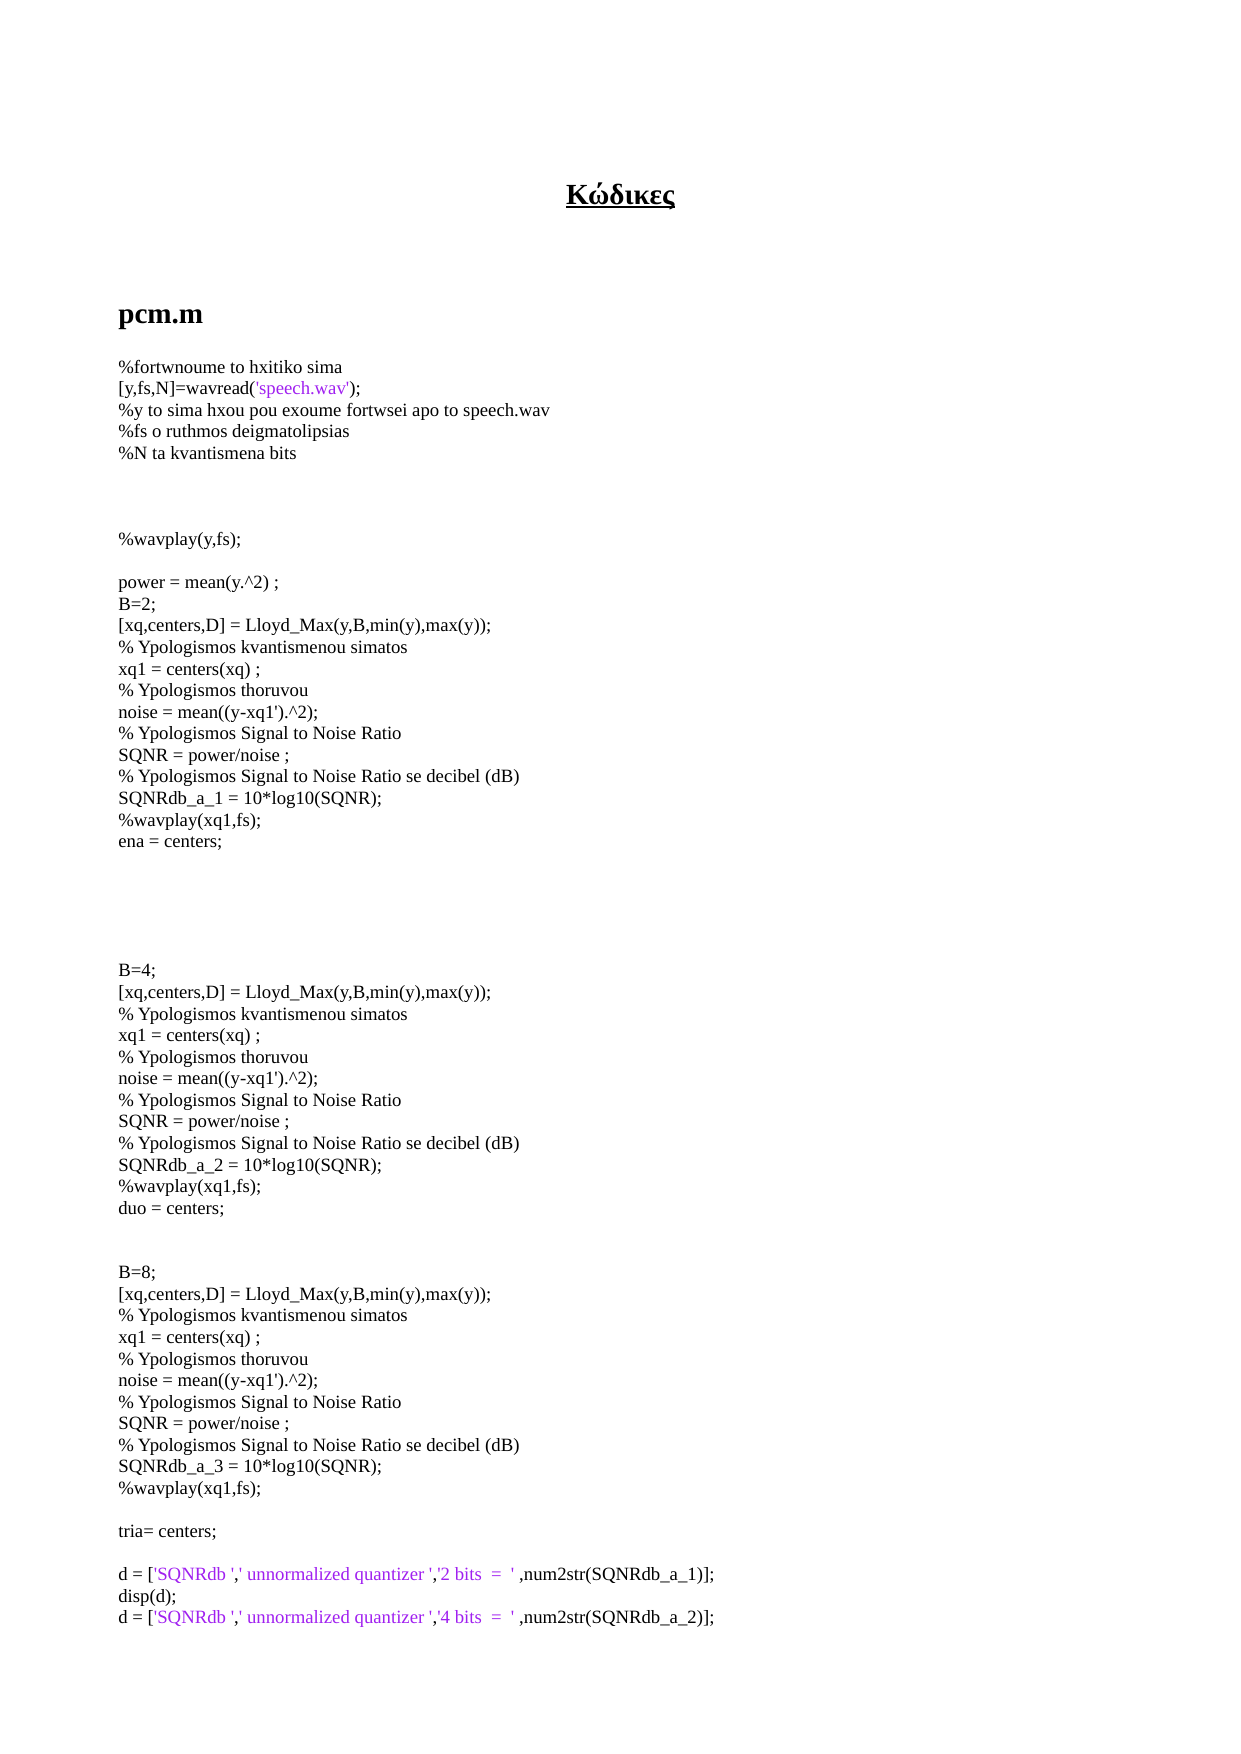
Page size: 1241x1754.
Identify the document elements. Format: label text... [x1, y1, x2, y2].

text % Ypologismos kvantismenou simatos [118, 1304, 1122, 1326]
text [y,fs,N]=wavread('speech.wav'); [118, 377, 1122, 399]
text power = mean(y.^2) ; [118, 571, 1122, 593]
text %wavplay(xq1,fs); [118, 1175, 1122, 1197]
text % Ypologismos Signal to Noise Ratio se decibel (dB) [118, 1434, 1122, 1455]
text Κώδικες [118, 177, 1122, 211]
text B=8; [118, 1261, 1122, 1283]
text disp(d); [118, 1585, 1122, 1606]
text %wavplay(xq1,fs); [118, 1477, 1122, 1498]
text B=2; [118, 593, 1122, 614]
text % Ypologismos thoruvou [118, 1046, 1122, 1067]
text %fs o ruthmos deigmatolipsias [118, 420, 1122, 442]
text d = ['SQNRdb ',' unnormalized quantizer ','2 bits = ' ,num2str(SQNRdb_a_1)]; [118, 1563, 1122, 1585]
text noise = mean((y-xq1').^2); [118, 1369, 1122, 1391]
text % Ypologismos thoruvou [118, 1347, 1122, 1369]
text %wavplay(y,fs); [118, 528, 1122, 550]
text xq1 = centers(xq) ; [118, 1326, 1122, 1347]
text d = ['SQNRdb ',' unnormalized quantizer ','4 bits = ' ,num2str(SQNRdb_a_2)]; [118, 1606, 1122, 1628]
text % Ypologismos Signal to Noise Ratio [118, 722, 1122, 744]
text % Ypologismos Signal to Noise Ratio se decibel (dB) [118, 1132, 1122, 1153]
text [xq,centers,D] = Lloyd_Max(y,B,min(y),max(y)); [118, 1283, 1122, 1304]
text ena = centers; [118, 830, 1122, 852]
text %fortwnoume to hxitiko sima [118, 356, 1122, 377]
text [xq,centers,D] = Lloyd_Max(y,B,min(y),max(y)); [118, 614, 1122, 636]
text B=4; [118, 959, 1122, 981]
text SQNRdb_a_3 = 10*log10(SQNR); [118, 1455, 1122, 1477]
text xq1 = centers(xq) ; [118, 657, 1122, 679]
text noise = mean((y-xq1').^2); [118, 701, 1122, 722]
text [xq,centers,D] = Lloyd_Max(y,B,min(y),max(y)); [118, 981, 1122, 1002]
text SQNR = power/noise ; [118, 1110, 1122, 1132]
text SQNR = power/noise ; [118, 744, 1122, 765]
text SQNRdb_a_1 = 10*log10(SQNR); [118, 787, 1122, 808]
text % Ypologismos kvantismenou simatos [118, 636, 1122, 657]
text noise = mean((y-xq1').^2); [118, 1067, 1122, 1089]
text %y to sima hxou pou exoume fortwsei apo to speech.wav [118, 399, 1122, 420]
text %N ta kvantismena bits [118, 442, 1122, 463]
text % Ypologismos thoruvou [118, 679, 1122, 701]
text SQNR = power/noise ; [118, 1412, 1122, 1434]
text %wavplay(xq1,fs); [118, 808, 1122, 830]
text pcm.m [118, 296, 1122, 330]
text % Ypologismos Signal to Noise Ratio [118, 1089, 1122, 1110]
text % Ypologismos kvantismenou simatos [118, 1002, 1122, 1024]
text tria= centers; [118, 1520, 1122, 1542]
text % Ypologismos Signal to Noise Ratio [118, 1391, 1122, 1412]
text % Ypologismos Signal to Noise Ratio se decibel (dB) [118, 765, 1122, 787]
text xq1 = centers(xq) ; [118, 1024, 1122, 1046]
text SQNRdb_a_2 = 10*log10(SQNR); [118, 1153, 1122, 1175]
text duo = centers; [118, 1197, 1122, 1218]
